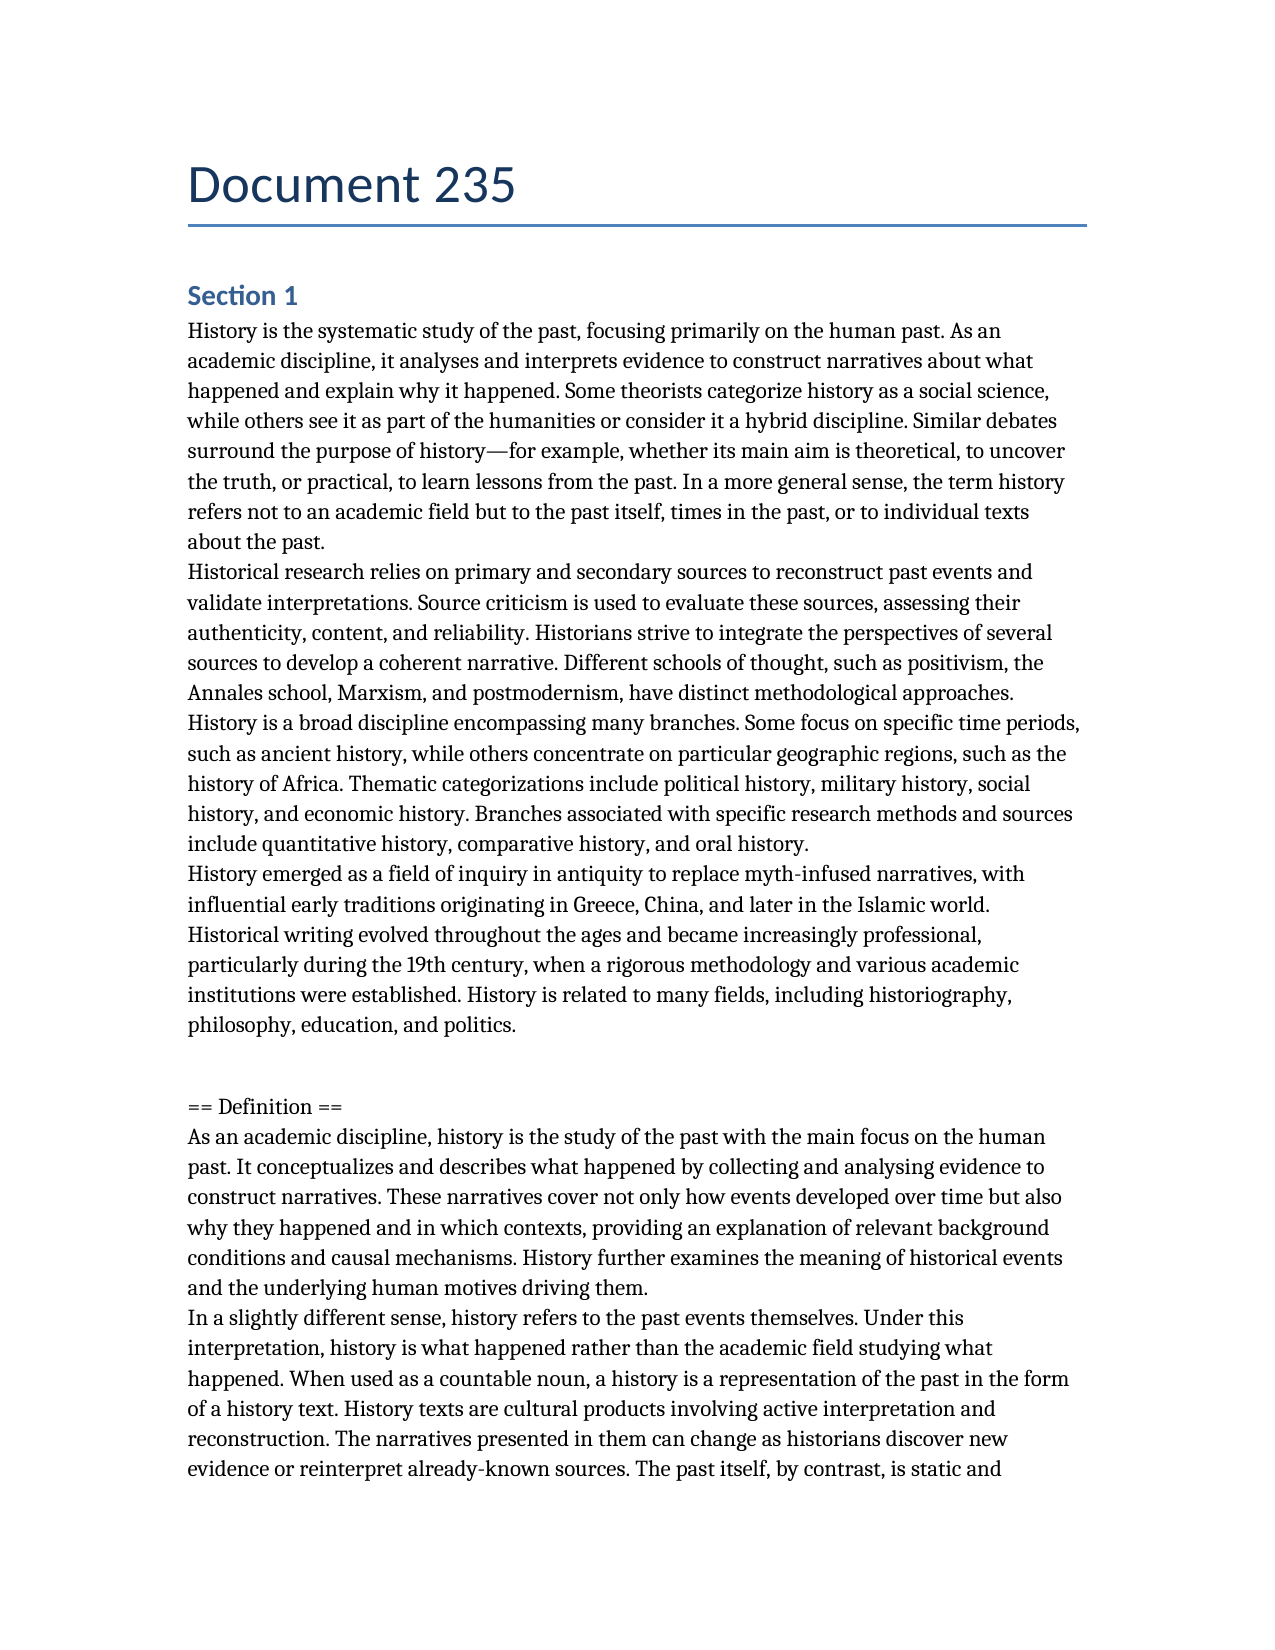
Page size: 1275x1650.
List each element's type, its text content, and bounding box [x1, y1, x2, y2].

subtitle Section 1 [187, 277, 1087, 312]
text History is the systematic study of the past, focusing primarily on the human past. As an academic discipline, it analyses and interprets evidence to construct narratives about what happened and explain why it happened. Some theorists categorize history as a social science, while others see it as part of the humanities or consider it a hybrid discipline. Similar debates surround the purpose of history—for example, whether its main aim is theoretical, to uncover the truth, or practical, to learn lessons from the past. In a more general sense, the term history refers not to an academic field but to the past itself, times in the past, or to individual texts about the past. Historical research relies on primary and secondary sources to reconstruct past events and validate interpretations. Source criticism is used to evaluate these sources, assessing their authenticity, content, and reliability. Historians strive to integrate the perspectives of several sources to develop a coherent narrative. Different schools of thought, such as positivism, the Annales school, Marxism, and postmodernism, have distinct methodological approaches. History is a broad discipline encompassing many branches. Some focus on specific time periods, such as ancient history, while others concentrate on particular geographic regions, such as the history of Africa. Thematic categorizations include political history, military history, social history, and economic history. Branches associated with specific research methods and sources include quantitative history, comparative history, and oral history. History emerged as a field of inquiry in antiquity to replace myth-infused narratives, with influential early traditions originating in Greece, China, and later in the Islamic world. Historical writing evolved throughout the ages and became increasingly professional, particularly during the 19th century, when a rigorous methodology and various academic institutions were established. History is related to many fields, including historiography, philosophy, education, and politics. [187, 317, 1087, 1039]
title Document 235 [187, 150, 1087, 227]
text == Definition == As an academic discipline, history is the study of the past with the main focus on the human past. It conceptualizes and describes what happened by collecting and analysing evidence to construct narratives. These narratives cover not only how events developed over time but also why they happened and in which contexts, providing an explanation of relevant background conditions and causal mechanisms. History further examines the meaning of historical events and the underlying human motives driving them. In a slightly different sense, history refers to the past events themselves. Under this interpretation, history is what happened rather than the academic field studying what happened. When used as a countable noun, a history is a representation of the past in the form of a history text. History texts are cultural products involving active interpretation and reconstruction. The narratives presented in them can change as historians discover new evidence or reinterpret already-known sources. The past itself, by contrast, is static and [187, 1063, 1087, 1482]
